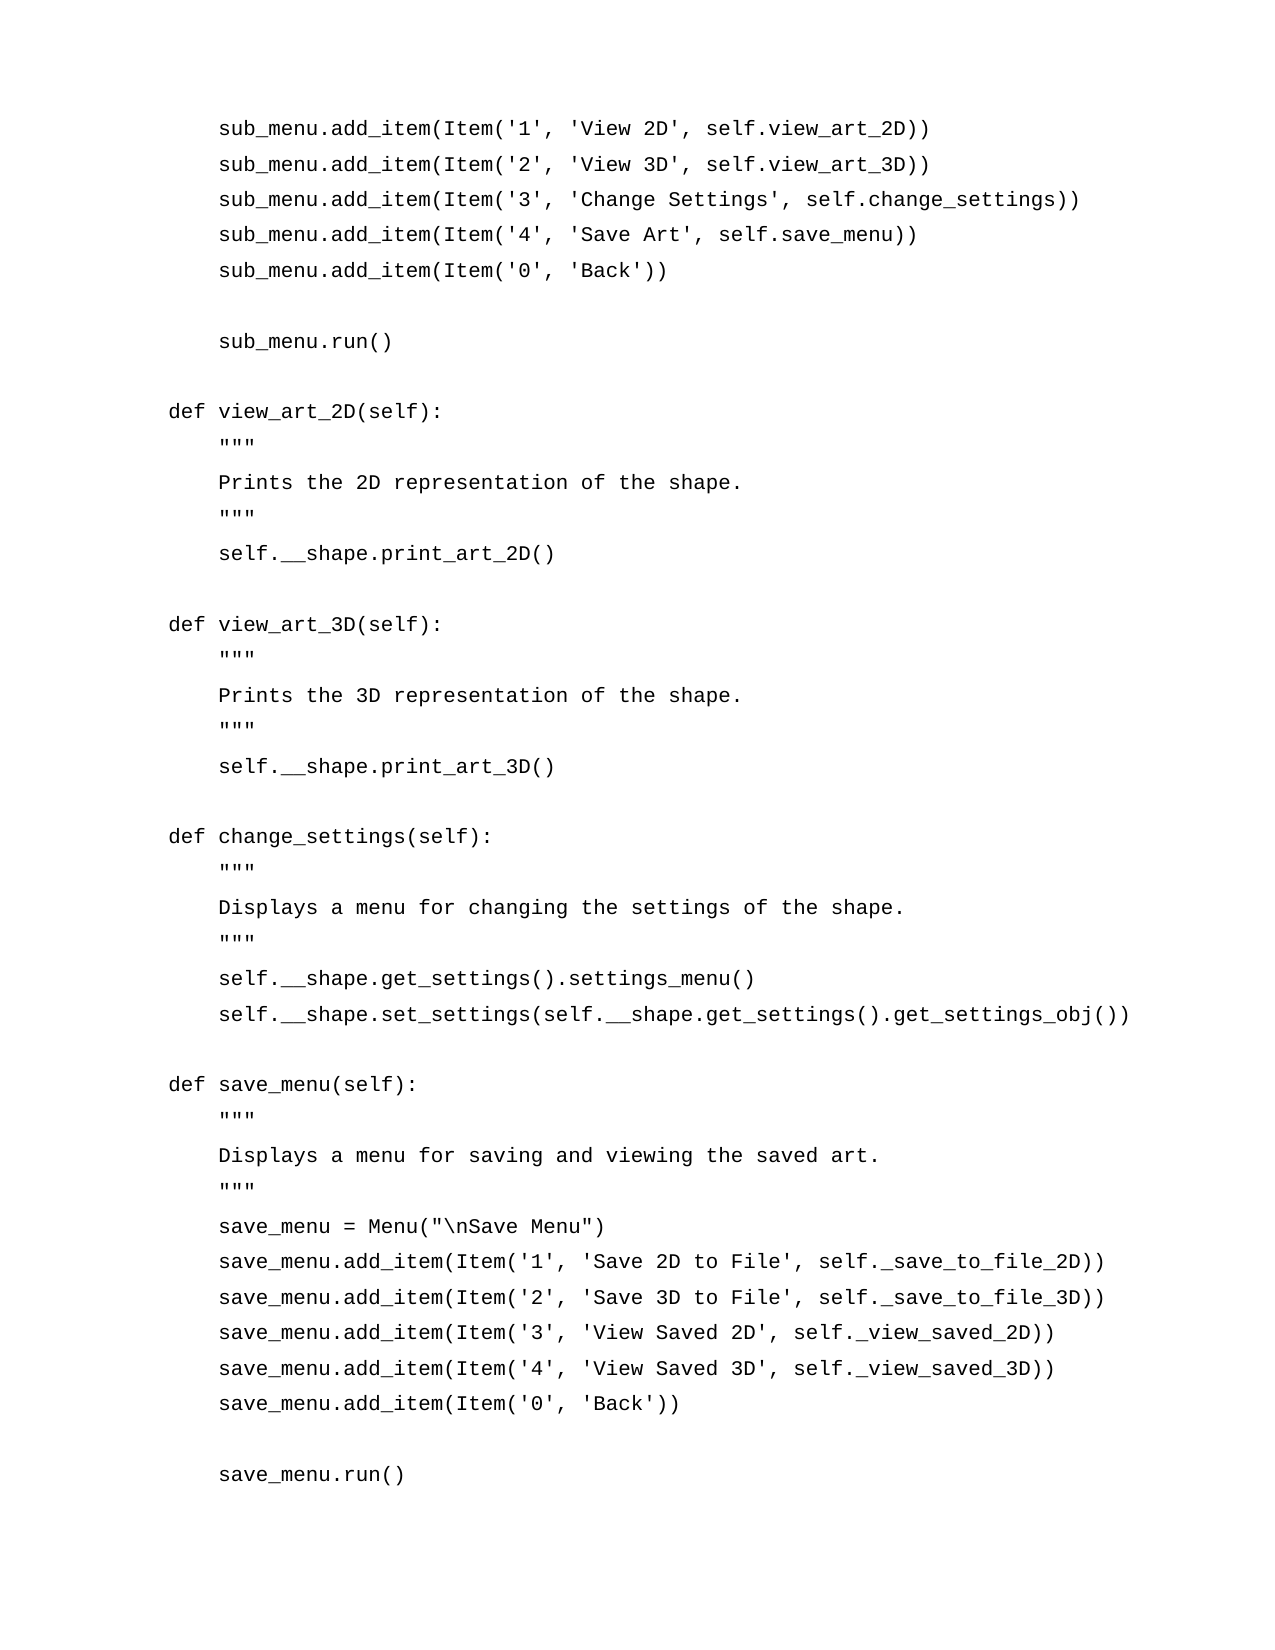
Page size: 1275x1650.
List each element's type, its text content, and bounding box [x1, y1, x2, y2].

text """ [118, 862, 1157, 886]
text sub_menu.add_item(Item('2', 'View 3D', self.view_art_3D)) [118, 153, 1157, 177]
text self.__shape.get_settings().settings_menu() [118, 968, 1157, 992]
text save_menu.run() [118, 1464, 1157, 1488]
text save_menu.add_item(Item('2', 'Save 3D to File', self._save_to_file_3D)) [118, 1287, 1157, 1311]
text save_menu.add_item(Item('3', 'View Saved 2D', self._view_saved_2D)) [118, 1322, 1157, 1346]
text sub_menu.add_item(Item('1', 'View 2D', self.view_art_2D)) [118, 118, 1157, 142]
text def save_menu(self): [118, 1074, 1157, 1098]
text Displays a menu for saving and viewing the saved art. [118, 1145, 1157, 1169]
text """ [118, 1181, 1157, 1204]
text self.__shape.set_settings(self.__shape.get_settings().get_settings_obj()) [118, 1003, 1157, 1027]
text """ [118, 933, 1157, 956]
text self.__shape.print_art_3D() [118, 756, 1157, 779]
text save_menu = Menu("\nSave Menu") [118, 1216, 1157, 1240]
text def view_art_3D(self): [118, 614, 1157, 638]
text def view_art_2D(self): [118, 401, 1157, 425]
text def change_settings(self): [118, 826, 1157, 850]
text save_menu.add_item(Item('0', 'Back')) [118, 1393, 1157, 1417]
text sub_menu.add_item(Item('0', 'Back')) [118, 260, 1157, 283]
text sub_menu.add_item(Item('4', 'Save Art', self.save_menu)) [118, 224, 1157, 248]
text save_menu.add_item(Item('1', 'Save 2D to File', self._save_to_file_2D)) [118, 1251, 1157, 1275]
text """ [118, 437, 1157, 461]
text sub_menu.run() [118, 331, 1157, 354]
text save_menu.add_item(Item('4', 'View Saved 3D', self._view_saved_3D)) [118, 1358, 1157, 1381]
text Displays a menu for changing the settings of the shape. [118, 897, 1157, 921]
text """ [118, 1110, 1157, 1133]
text Prints the 2D representation of the shape. [118, 472, 1157, 496]
text """ [118, 508, 1157, 531]
text """ [118, 720, 1157, 744]
text sub_menu.add_item(Item('3', 'Change Settings', self.change_settings)) [118, 189, 1157, 213]
text """ [118, 649, 1157, 673]
text self.__shape.print_art_2D() [118, 543, 1157, 567]
text Prints the 3D representation of the shape. [118, 685, 1157, 708]
